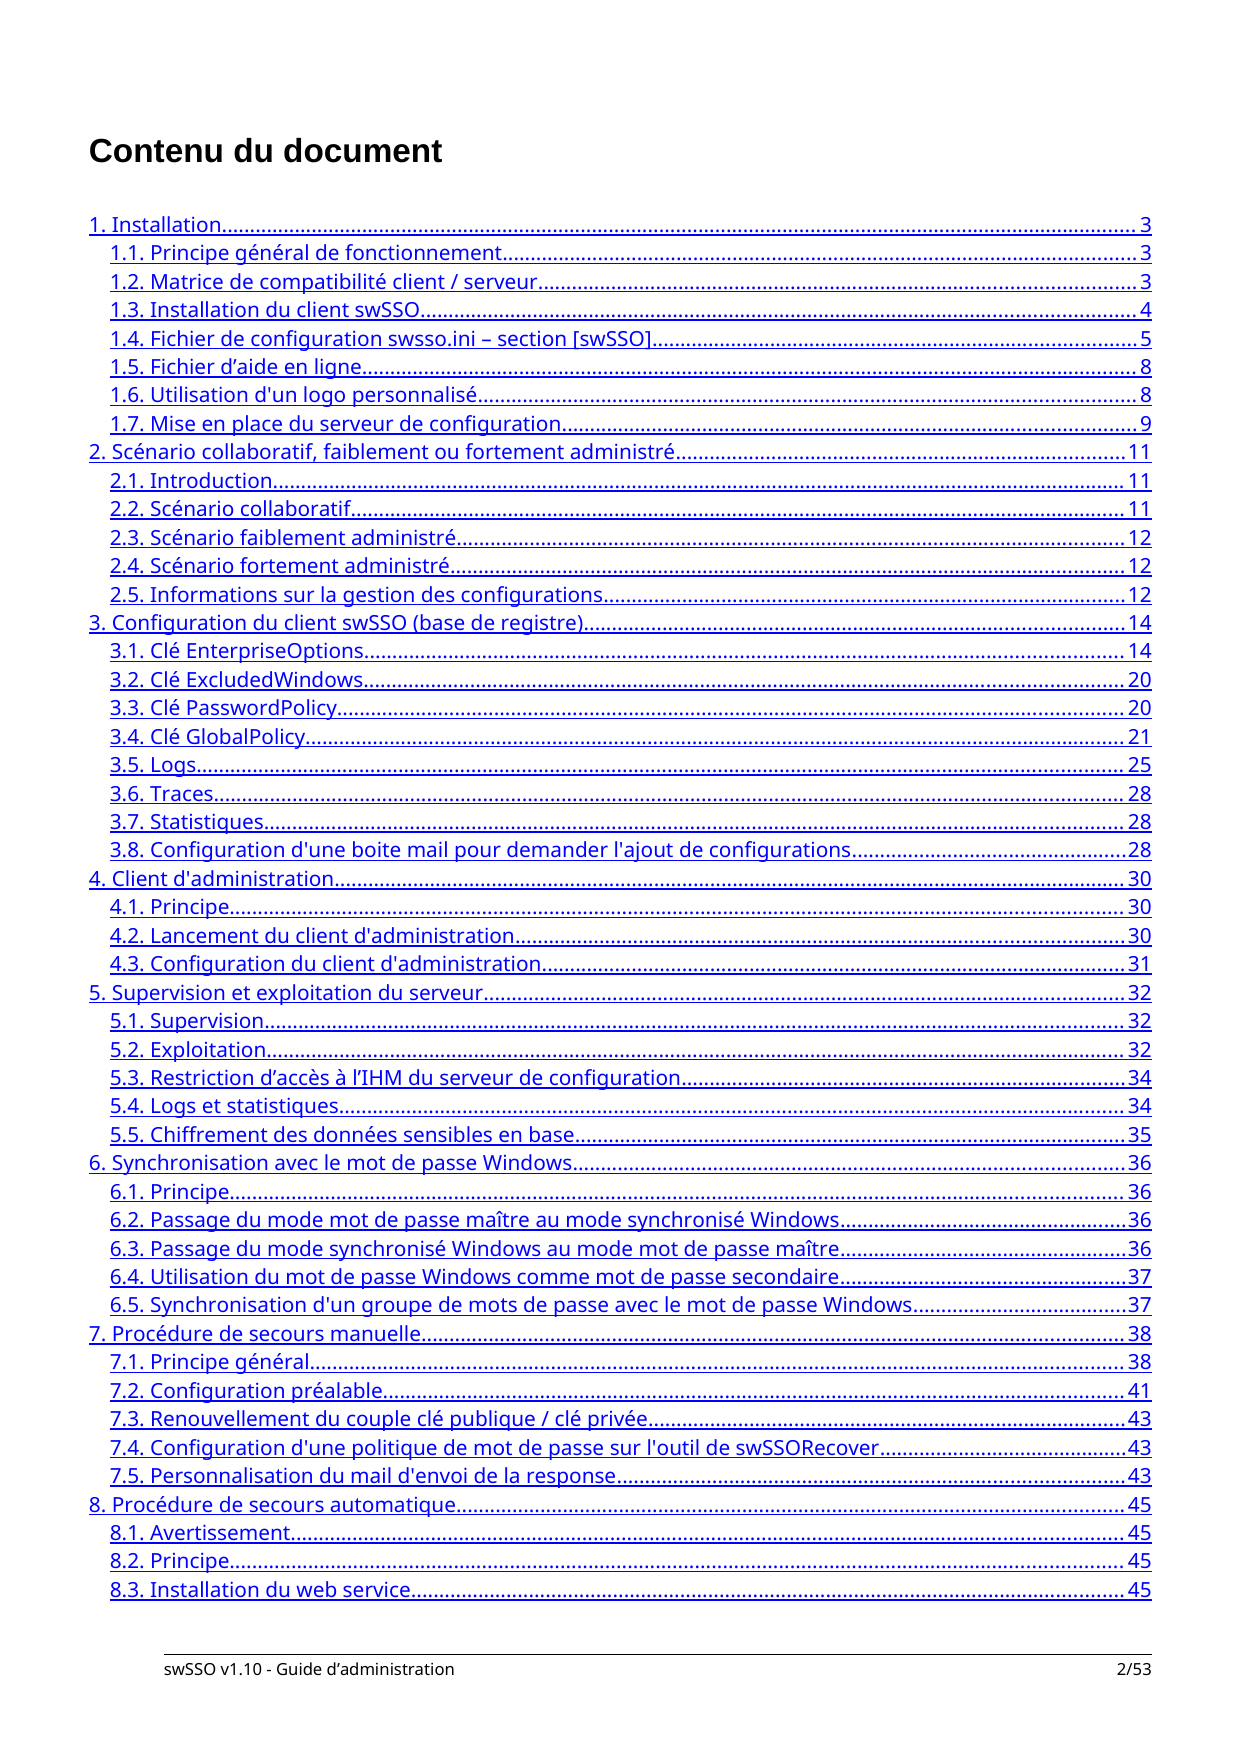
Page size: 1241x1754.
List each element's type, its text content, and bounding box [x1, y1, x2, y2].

text 1.6. Utilisation d'un logo personnalisé 8 [109, 381, 1152, 405]
text [109, 1230, 1152, 1234]
text 2.3. Scénario faiblement administré 12 [109, 523, 1152, 547]
text 8. Procédure de secours automatique 45 [89, 1490, 1152, 1514]
text 2.1. Introduction 11 [109, 466, 1152, 490]
text 3.8. Configuration d'une boite mail pour demander l'ajout de configurations 28 [109, 836, 1152, 860]
text 5.5. Chiffrement des données sensibles en base 35 [109, 1120, 1152, 1144]
text [109, 1486, 1152, 1490]
text [109, 377, 1152, 381]
text 7.5. Personnalisation du mail d'envoi de la response 43 [109, 1461, 1152, 1485]
text 3.4. Clé GlobalPolicy 21 [109, 722, 1152, 746]
text 1. Installation 3 [89, 210, 1152, 234]
text 6.2. Passage du mode mot de passe maître au mode synchronisé Windows 36 [109, 1205, 1152, 1229]
text 2.4. Scénario fortement administré 12 [109, 551, 1152, 575]
text 6.5. Synchronisation d'un groupe de mots de passe avec le mot de passe Windows 37 [109, 1291, 1152, 1315]
text [109, 519, 1152, 523]
text Contenu du document [89, 131, 1152, 169]
text 7. Procédure de secours manuelle 38 [89, 1319, 1152, 1343]
text 4.2. Lancement du client d'administration 30 [109, 921, 1152, 945]
text 2.5. Informations sur la gestion des configurations 12 [109, 580, 1152, 604]
text 2. Scénario collaboratif, faiblement ou fortement administré 11 [89, 437, 1152, 462]
text 3.5. Logs 25 [109, 750, 1152, 774]
text 1.2. Matrice de compatibilité client / serveur 3 [109, 267, 1152, 291]
text 3.6. Traces 28 [109, 779, 1152, 803]
text [109, 1429, 1152, 1433]
text 8.2. Principe 45 [109, 1547, 1152, 1571]
text 1.7. Mise en place du serveur de configuration 9 [109, 409, 1152, 433]
text [109, 576, 1152, 580]
text 6. Synchronisation avec le mot de passe Windows 36 [89, 1148, 1152, 1173]
text 1.4. Fichier de configuration swsso.ini – section [swSSO] 5 [109, 324, 1152, 348]
text [109, 974, 1152, 978]
text 5.2. Exploitation 32 [109, 1035, 1152, 1059]
text 5.4. Logs et statistiques 34 [109, 1092, 1152, 1116]
text 5. Supervision et exploitation du serveur 32 [89, 978, 1152, 1002]
text 4.1. Principe 30 [109, 892, 1152, 917]
text 3.7. Statistiques 28 [109, 807, 1152, 831]
text 6.1. Principe 36 [109, 1177, 1152, 1201]
text 3.3. Clé PasswordPolicy 20 [109, 693, 1152, 718]
text [109, 1031, 1152, 1035]
text 8.1. Avertissement 45 [109, 1518, 1152, 1542]
text 3. Configuration du client swSSO (base de registre) 14 [89, 608, 1152, 632]
text 7.4. Configuration d'une politique de mot de passe sur l'outil de swSSORecover 43 [109, 1433, 1152, 1457]
text 2.2. Scénario collaboratif 11 [109, 494, 1152, 518]
text 1.5. Fichier d’aide en ligne 8 [109, 352, 1152, 376]
text [109, 1088, 1152, 1092]
text [109, 775, 1152, 779]
text 5.1. Supervision 32 [109, 1006, 1152, 1030]
text 7.1. Principe général 38 [109, 1347, 1152, 1372]
text [109, 320, 1152, 324]
text 3.2. Clé ExcludedWindows 20 [109, 665, 1152, 689]
text 7.2. Configuration préalable 41 [109, 1376, 1152, 1400]
text 6.4. Utilisation du mot de passe Windows comme mot de passe secondaire 37 [109, 1262, 1152, 1286]
text [109, 1287, 1152, 1291]
text 6.3. Passage du mode synchronisé Windows au mode mot de passe maître 36 [109, 1234, 1152, 1258]
text 4.3. Configuration du client d'administration 31 [109, 949, 1152, 973]
text [109, 1543, 1152, 1547]
text 3.1. Clé EnterpriseOptions 14 [109, 637, 1152, 661]
text 4. Client d'administration 30 [89, 864, 1152, 888]
text 7.3. Renouvellement du couple clé publique / clé privée 43 [109, 1404, 1152, 1428]
text 5.3. Restriction d’accès à l’IHM du serveur de configuration 34 [109, 1063, 1152, 1087]
text 1.3. Installation du client swSSO 4 [109, 295, 1152, 319]
text 8.3. Installation du web service 45 [109, 1575, 1152, 1599]
text 1.1. Principe général de fonctionnement 3 [109, 238, 1152, 263]
text [109, 832, 1152, 836]
